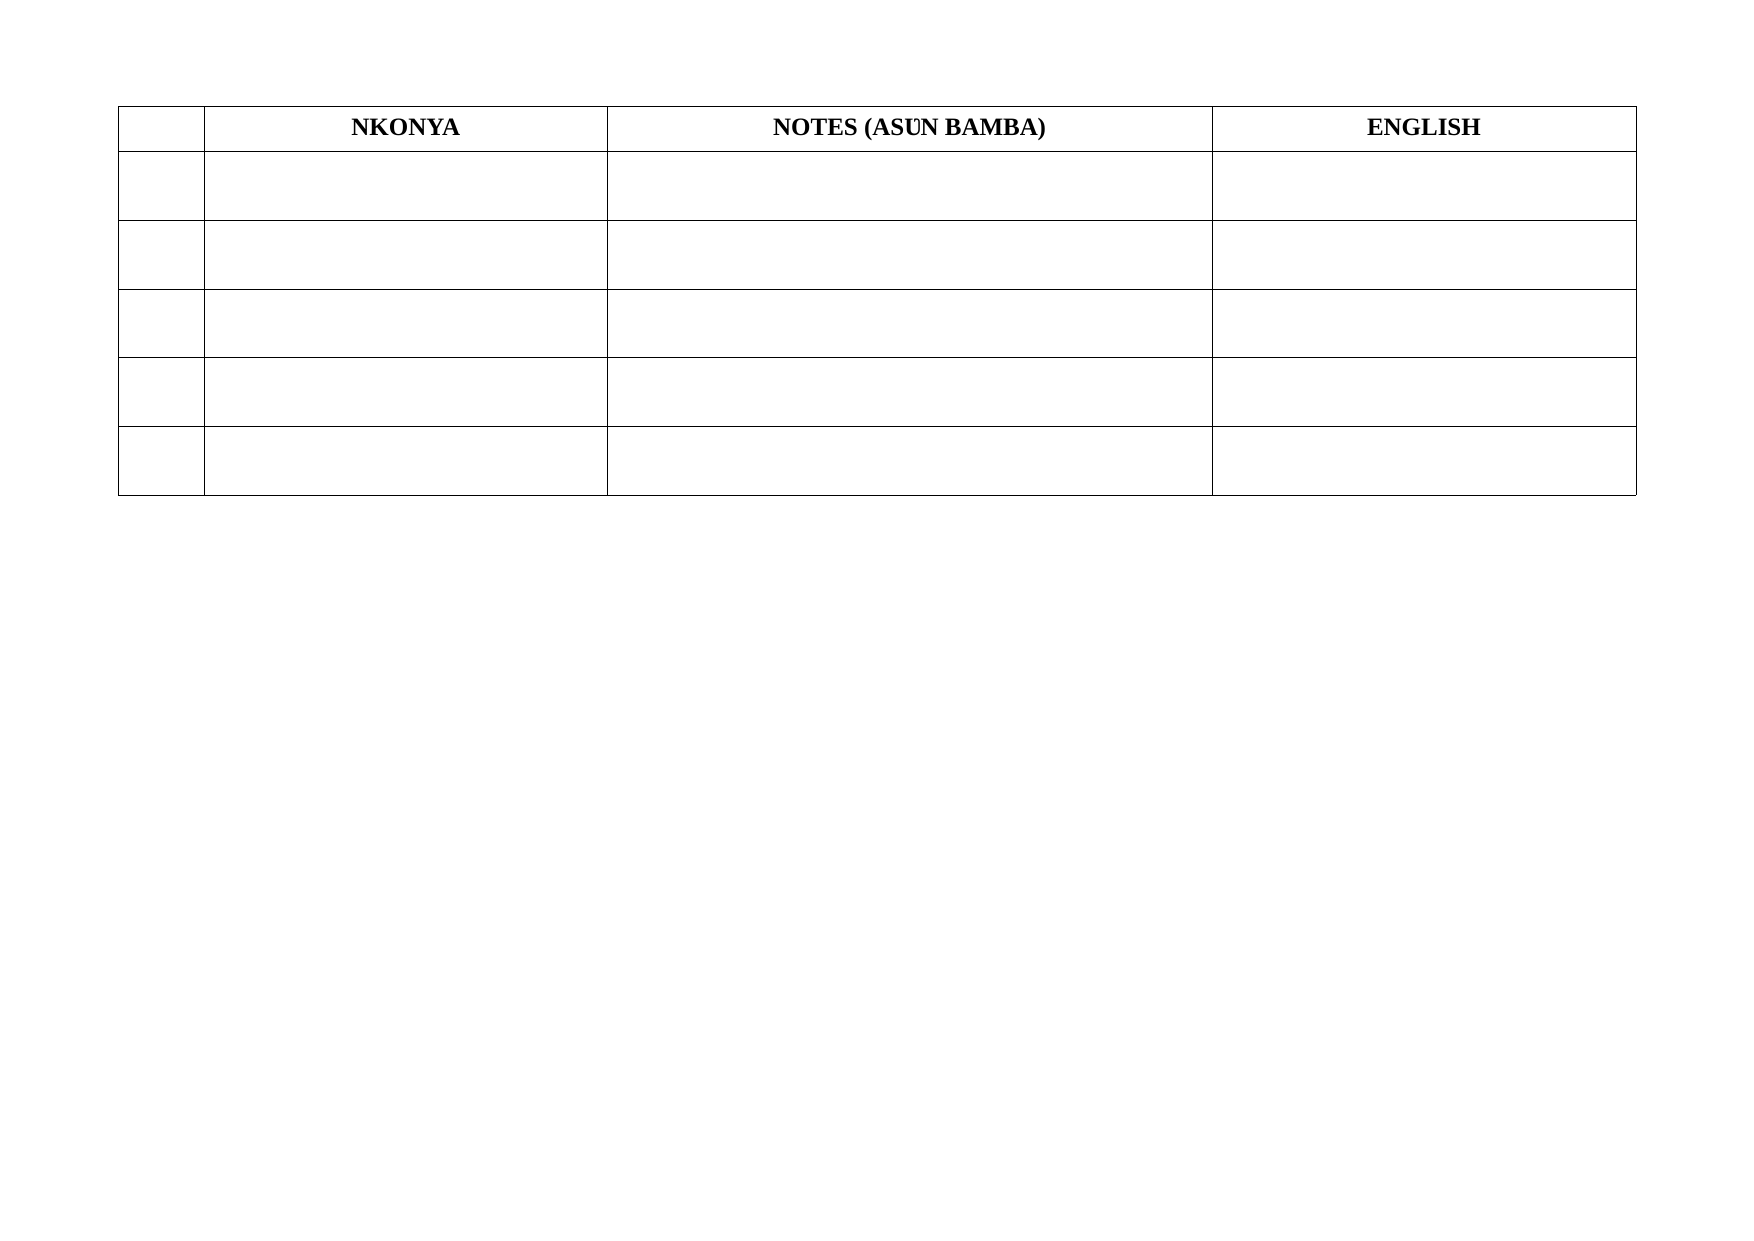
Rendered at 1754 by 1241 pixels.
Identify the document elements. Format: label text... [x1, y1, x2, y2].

table_cell [119, 152, 204, 220]
table_cell [608, 290, 1212, 357]
table_header NKONYA [205, 107, 607, 151]
table_cell [205, 221, 607, 289]
table_cell [119, 221, 204, 289]
table_cell [608, 427, 1212, 494]
table_header [119, 107, 204, 151]
table_cell [205, 358, 607, 426]
table_cell [608, 221, 1212, 289]
table_header ENGLISH [1213, 107, 1636, 151]
table_header NOTES (ASƲN BAMBA) [608, 107, 1212, 151]
table_cell [205, 427, 607, 494]
table_cell [608, 152, 1212, 220]
table_cell [205, 152, 607, 220]
table_cell [119, 358, 204, 426]
table_cell [119, 290, 204, 357]
table_cell [1213, 358, 1636, 426]
table_cell [119, 427, 204, 494]
table_cell [1213, 290, 1636, 357]
table_cell [205, 290, 607, 357]
table_cell [608, 358, 1212, 426]
table_cell [1213, 427, 1636, 494]
table_cell [1213, 221, 1636, 289]
table_cell [1213, 152, 1636, 220]
